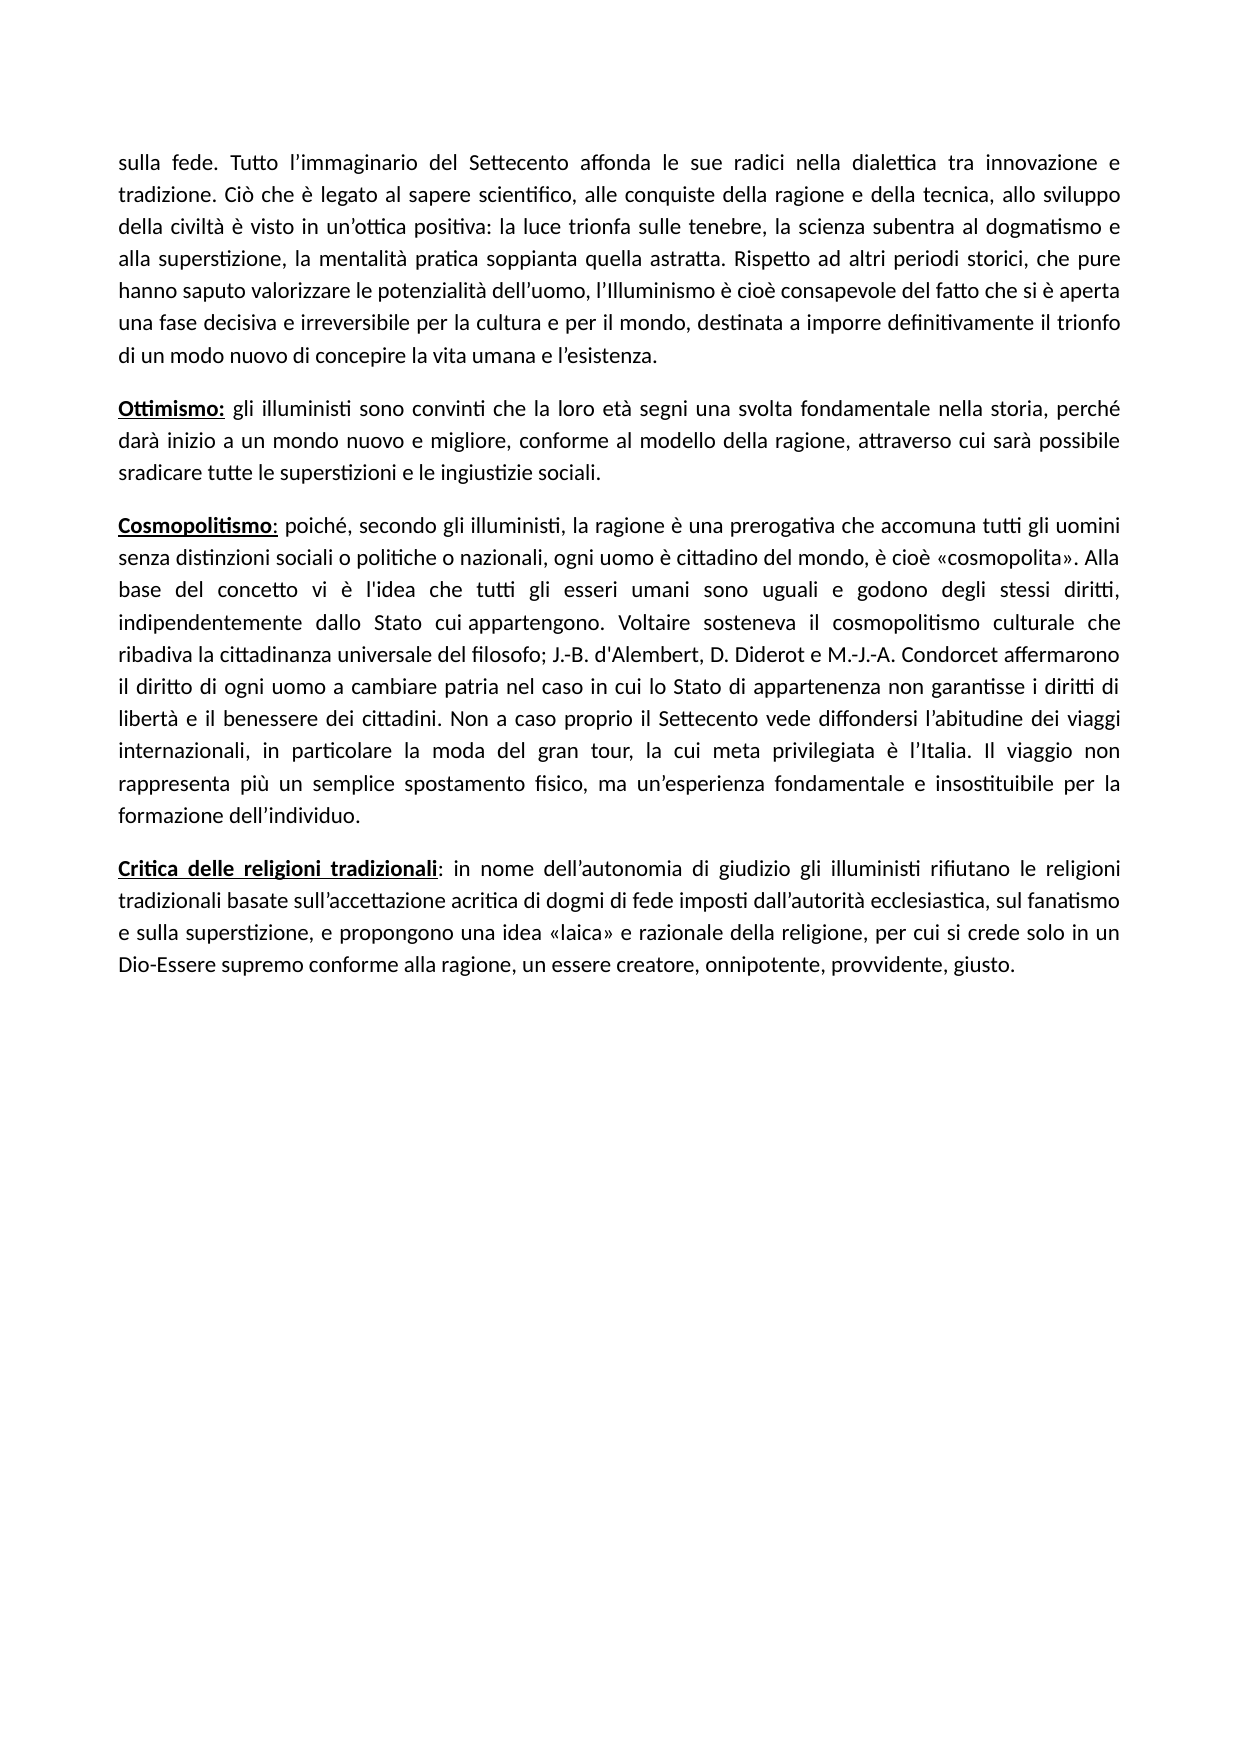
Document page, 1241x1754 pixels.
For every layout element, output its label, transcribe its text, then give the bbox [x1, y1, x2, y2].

text Ottimismo: gli illuministi sono convinti che la loro età segni una svolta fondamentale nella storia, perché darà inizio a un mondo nuovo e migliore, conforme al modello della ragione, attraverso cui sarà possibile sradicare tutte le superstizioni e le ingiustizie sociali. [118, 394, 1122, 486]
text Critica delle religioni tradizionali: in nome dell’autonomia di giudizio gli illuministi rifiutano le religioni tradizionali basate sull’accettazione acritica di dogmi di fede imposti dall’autorità ecclesiastica, sul fanatismo e sulla superstizione, e propongono una idea «laica» e razionale della religione, per cui si crede solo in un Dio-Essere supremo conforme alla ragione, un essere creatore, onnipotente, provvidente, giusto. [118, 854, 1122, 978]
text sulla fede. Tutto l’immaginario del Settecento affonda le sue radici nella dialettica tra innovazione e tradizione. Ciò che è legato al sapere scientifico, alle conquiste della ragione e della tecnica, allo sviluppo della civiltà è visto in un’ottica positiva: la luce trionfa sulle tenebre, la scienza subentra al dogmatismo e alla superstizione, la mentalità pratica soppianta quella astratta. Rispetto ad altri periodi storici, che pure hanno saputo valorizzare le potenzialità dell’uomo, l’Illuminismo è cioè consapevole del fatto che si è aperta una fase decisiva e irreversibile per la cultura e per il mondo, destinata a imporre definitivamente il trionfo di un modo nuovo di concepire la vita umana e l’esistenza. [118, 148, 1122, 369]
text Cosmopolitismo: poiché, secondo gli illuministi, la ragione è una prerogativa che accomuna tutti gli uomini senza distinzioni sociali o politiche o nazionali, ogni uomo è cittadino del mondo, è cioè «cosmopolita». Alla base del concetto vi è l'idea che tutti gli esseri umani sono uguali e godono degli stessi diritti, indipendentemente dallo Stato cui appartengono. Voltaire sosteneva il cosmopolitismo culturale che ribadiva la cittadinanza universale del filosofo; J.-B. d'Alembert, D. Diderot e M.-J.-A. Condorcet affermarono il diritto di ogni uomo a cambiare patria nel caso in cui lo Stato di appartenenza non garantisse i diritti di libertà e il benessere dei cittadini. Non a caso proprio il Settecento vede diffondersi l’abitudine dei viaggi internazionali, in particolare la moda del gran tour, la cui meta privilegiata è l’Italia. Il viaggio non rappresenta più un semplice spostamento fisico, ma un’esperienza fondamentale e insostituibile per la formazione dell’individuo. [118, 511, 1122, 829]
